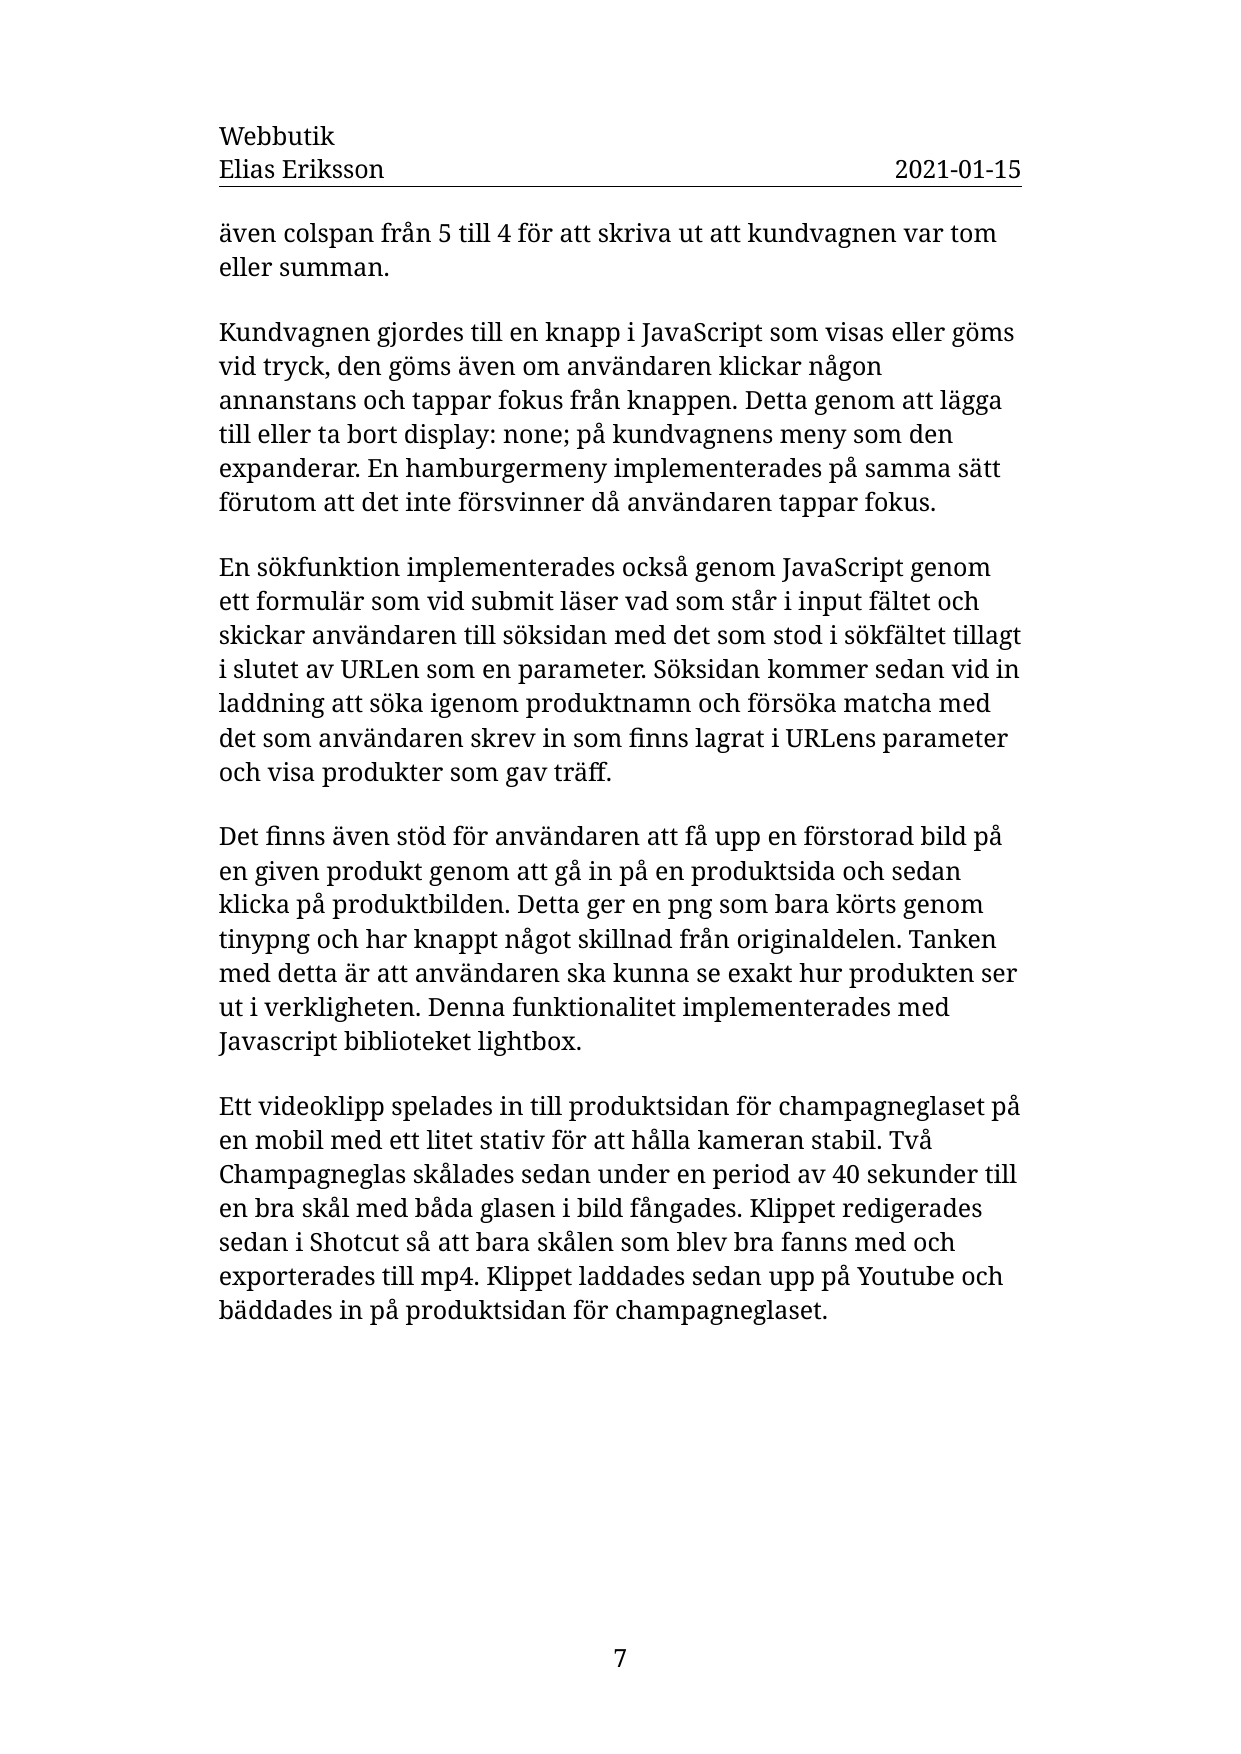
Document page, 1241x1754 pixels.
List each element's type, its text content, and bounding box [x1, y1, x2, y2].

text även colspan från 5 till 4 för att skriva ut att kundvagnen var tom eller summan. [218, 216, 1022, 284]
text Kundvagnen gjordes till en knapp i JavaScript som visas eller göms vid tryck, den göms även om användaren klickar någon annanstans och tappar fokus från knappen. Detta genom att lägga till eller ta bort display: none; på kundvagnens meny som den expanderar. En hamburgermeny implementerades på samma sätt förutom att det inte försvinner då användaren tappar fokus. [218, 315, 1022, 519]
text En sökfunktion implementerades också genom JavaScript genom ett formulär som vid submit läser vad som står i input fältet och skickar användaren till söksidan med det som stod i sökfältet tillagt i slutet av URLen som en parameter. Söksidan kommer sedan vid in laddning att söka igenom produktnamn och försöka matcha med det som användaren skrev in som finns lagrat i URLens parameter och visa produkter som gav träff. [218, 550, 1022, 788]
text Det finns även stöd för användaren att få upp en förstorad bild på en given produkt genom att gå in på en produktsida och sedan klicka på produktbilden. Detta ger en png som bara körts genom tinypng och har knappt något skillnad från originaldelen. Tanken med detta är att användaren ska kunna se exakt hur produkten ser ut i verkligheten. Denna funktionalitet implementerades med Javascript biblioteket lightbox. [218, 819, 1022, 1057]
text Ett videoklipp spelades in till produktsidan för champagneglaset på en mobil med ett litet stativ för att hålla kameran stabil. Två Champagneglas skålades sedan under en period av 40 sekunder till en bra skål med båda glasen i bild fångades. Klippet redigerades sedan i Shotcut så att bara skålen som blev bra fanns med och exporterades till mp4. Klippet laddades sedan upp på Youtube och bäddades in på produktsidan för champagneglaset. [218, 1088, 1022, 1327]
